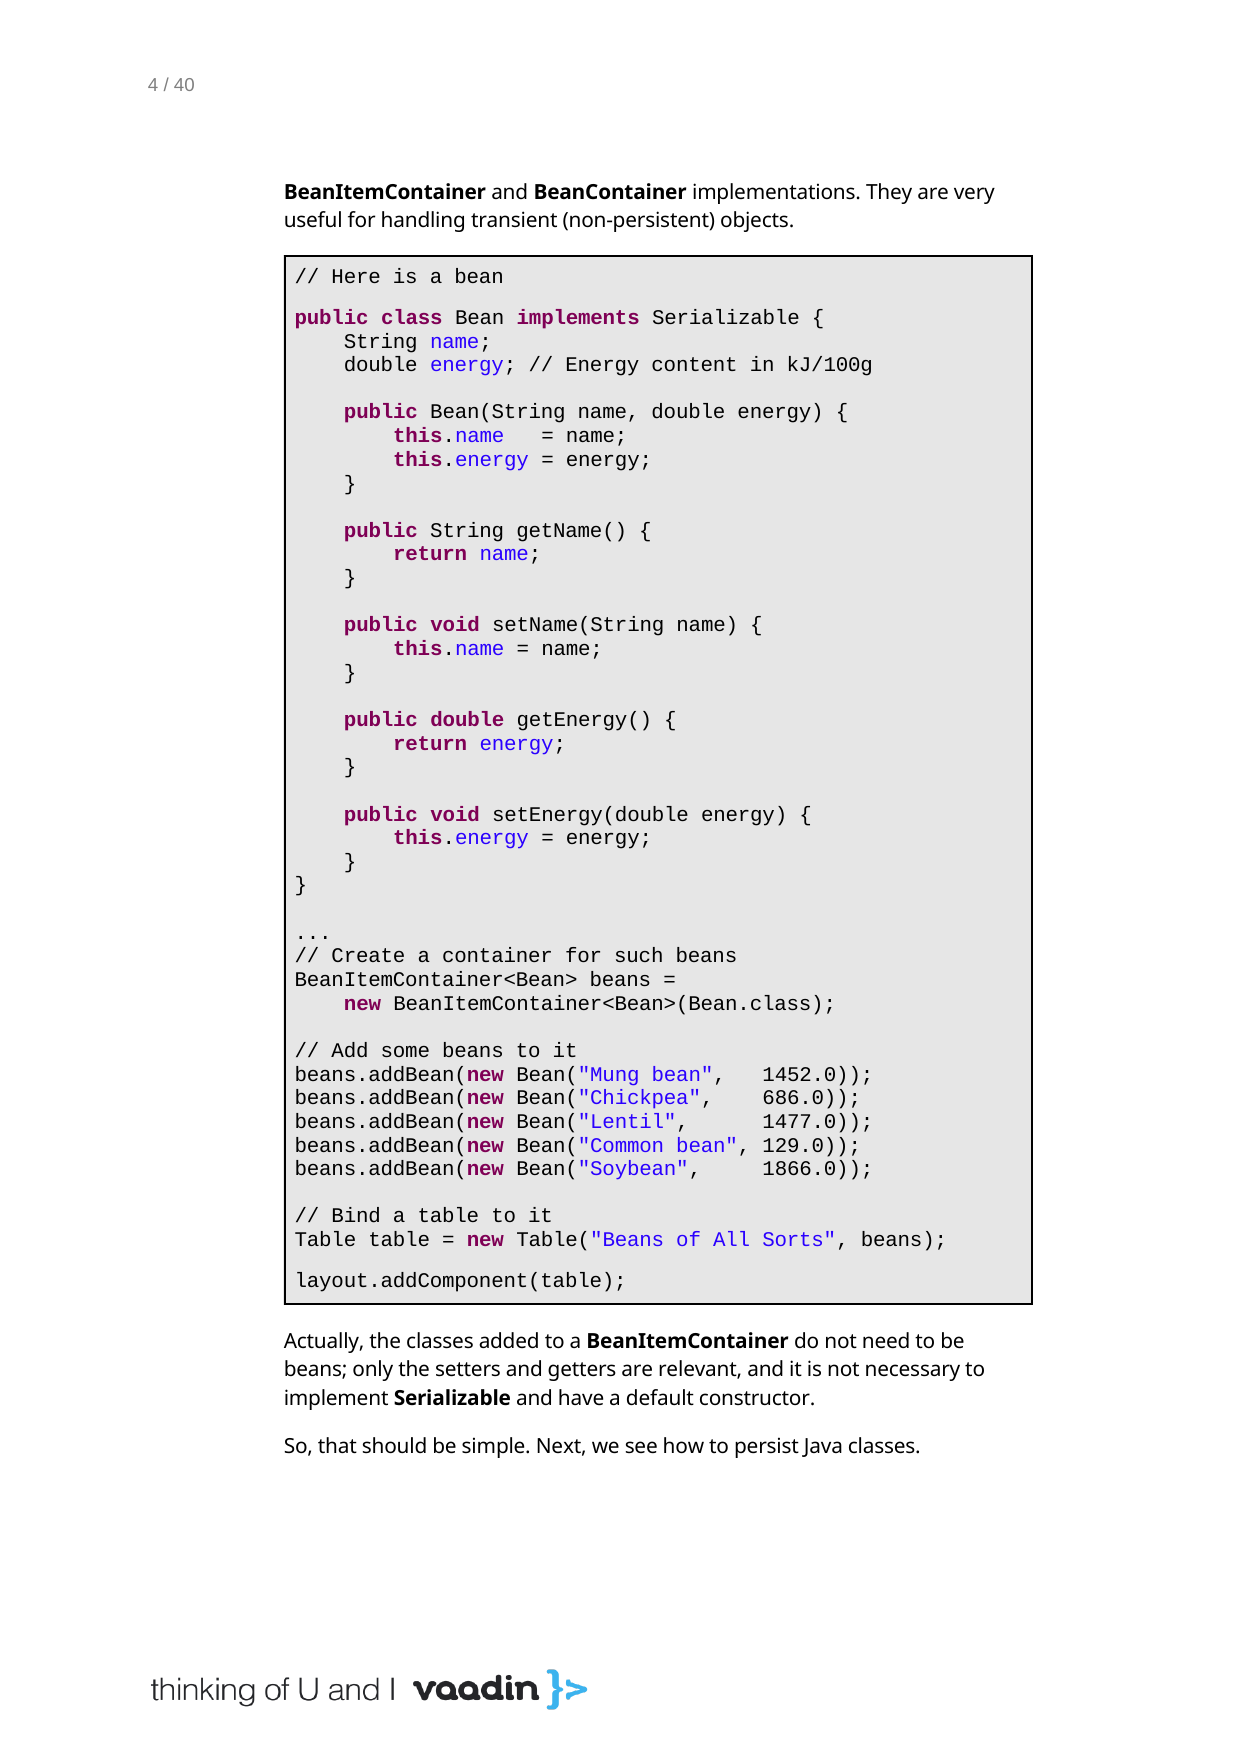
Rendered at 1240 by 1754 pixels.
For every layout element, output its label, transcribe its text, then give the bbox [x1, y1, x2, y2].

text return name; [286, 543, 1031, 567]
text this.name = name; [286, 638, 1031, 662]
text beans.addBean(new Bean("Mung bean", 1452.0)); [286, 1064, 1031, 1087]
text } [286, 756, 1031, 780]
text // Here is a bean [286, 257, 1031, 298]
text } [286, 662, 1031, 685]
text public class Bean implements Serializable { [286, 298, 1031, 331]
text // Create a container for such beans [286, 945, 1031, 969]
text new BeanItemContainer<Bean>(Bean.class); [286, 993, 1031, 1016]
text beans.addBean(new Bean("Soybean", 1866.0)); [286, 1158, 1031, 1182]
text So, that should be simple. Next, we see how to persist Java classes. [283, 1432, 1033, 1460]
text beans.addBean(new Bean("Common bean", 129.0)); [286, 1134, 1031, 1158]
text } [286, 874, 1031, 898]
text ... [286, 922, 1031, 945]
text public void setName(String name) { [286, 614, 1031, 638]
text BeanItemContainer<Bean> beans = [286, 969, 1031, 993]
text public double getEnergy() { [286, 709, 1031, 733]
text } [286, 472, 1031, 496]
text this.energy = energy; [286, 827, 1031, 851]
text Actually, the classes added to a BeanItemContainer do not need to be beans; only the setters and getters are relevant, and it is not necessary to implement Serializable and have a default constructor. [283, 1326, 1033, 1411]
text // Add some beans to it [286, 1040, 1031, 1064]
text return energy; [286, 733, 1031, 756]
text BeanItemContainer and BeanContainer implementations. They are very useful for handling transient (non-persistent) objects. [283, 177, 1033, 234]
text // Bind a table to it [286, 1206, 1031, 1229]
text Table table = new Table("Beans of All Sorts", beans); [286, 1229, 1031, 1262]
text double energy; // Energy content in kJ/100g [286, 354, 1031, 378]
text String name; [286, 331, 1031, 354]
text layout.addComponent(table); [286, 1262, 1031, 1303]
text beans.addBean(new Bean("Chickpea", 686.0)); [286, 1087, 1031, 1111]
text beans.addBean(new Bean("Lentil", 1477.0)); [286, 1111, 1031, 1134]
text } [286, 851, 1031, 874]
text this.name = name; [286, 425, 1031, 449]
text this.energy = energy; [286, 449, 1031, 472]
picture [150, 1665, 590, 1712]
text public String getName() { [286, 520, 1031, 543]
text public void setEnergy(double energy) { [286, 803, 1031, 827]
text public Bean(String name, double energy) { [286, 402, 1031, 425]
text } [286, 567, 1031, 591]
